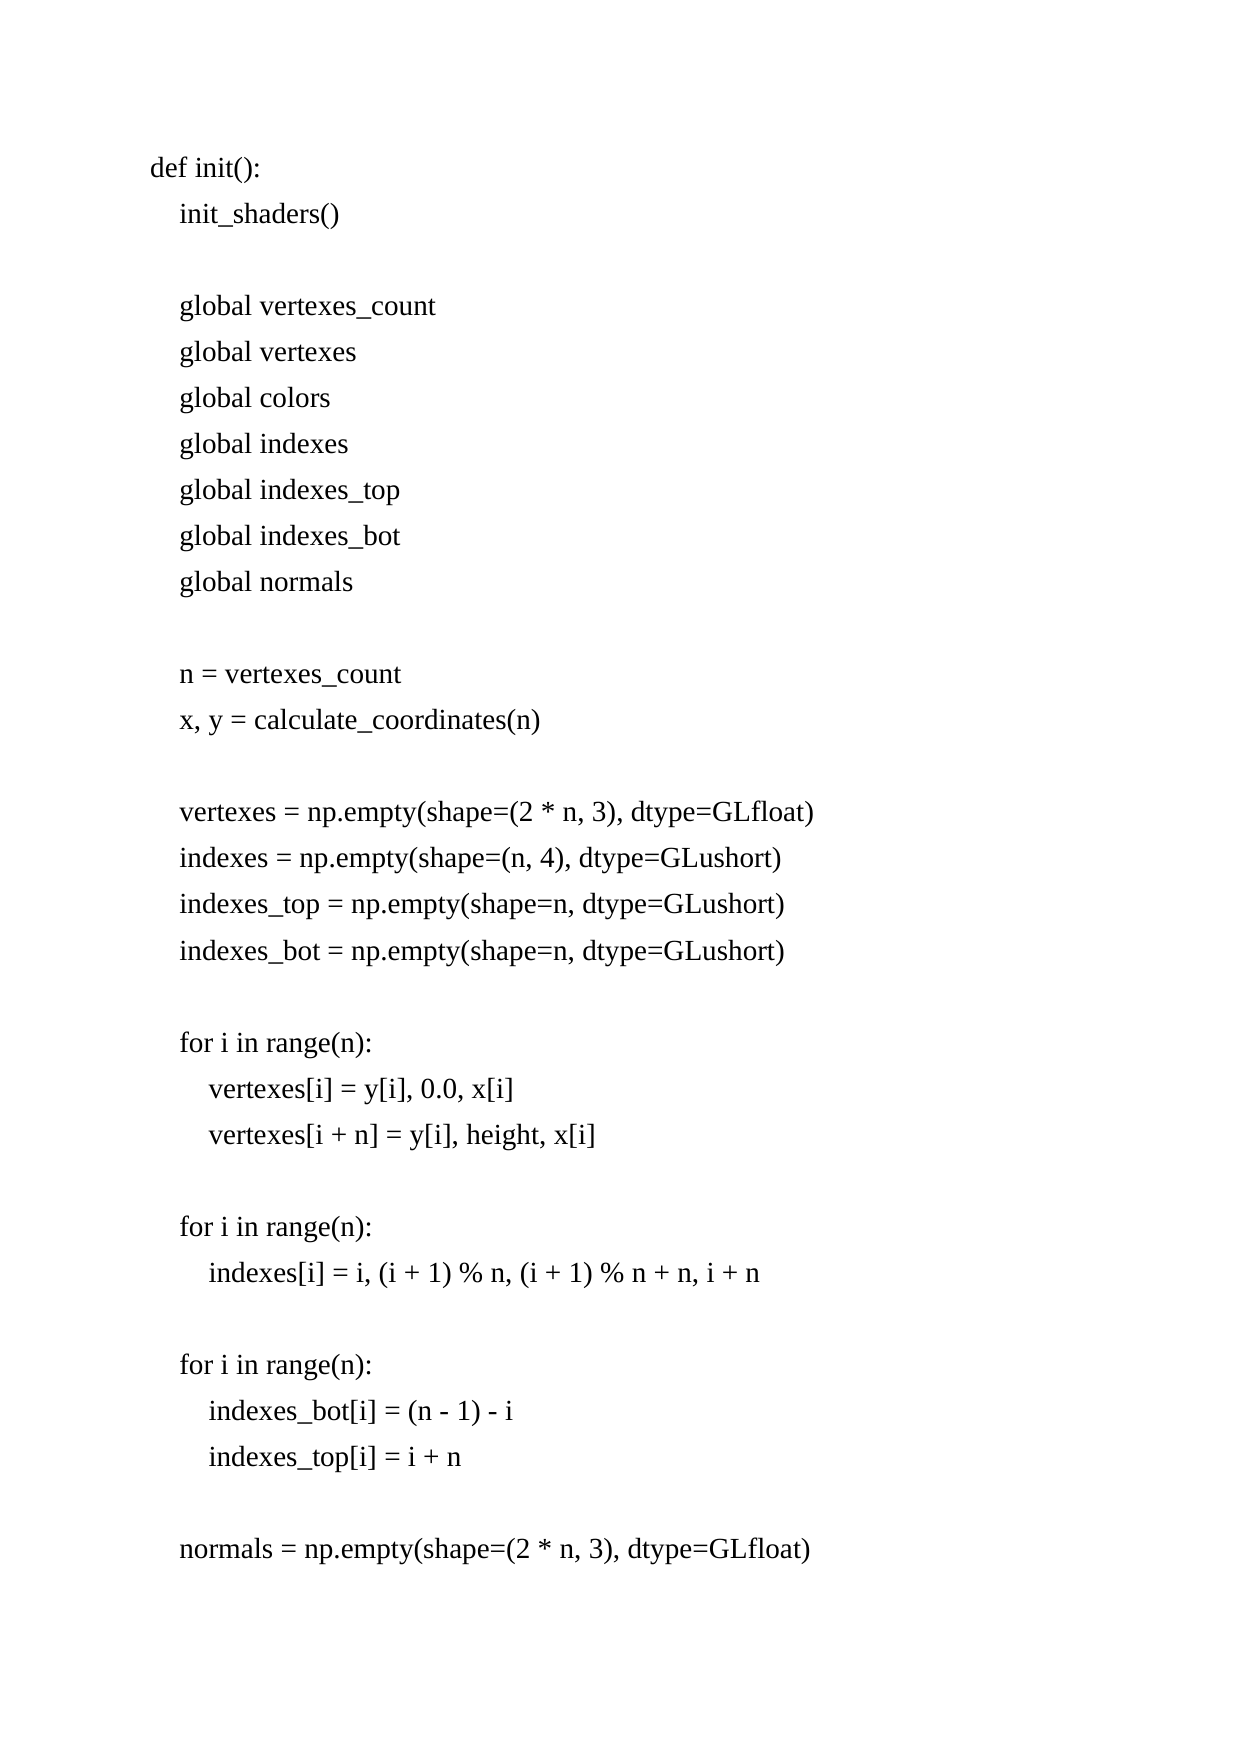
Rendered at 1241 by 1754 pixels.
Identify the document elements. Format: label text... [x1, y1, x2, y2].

text def init(): [150, 150, 1090, 183]
text init_shaders() [150, 196, 1090, 229]
text global vertexes [150, 334, 1090, 368]
text global colors [150, 380, 1090, 414]
text indexes = np.empty(shape=(n, 4), dtype=GLushort) [150, 841, 1090, 874]
text global indexes [150, 426, 1090, 460]
text indexes_bot[i] = (n - 1) - i [150, 1393, 1090, 1427]
text global indexes_bot [150, 518, 1090, 552]
text indexes_top[i] = i + n [150, 1439, 1090, 1473]
text global indexes_top [150, 472, 1090, 506]
text indexes_top = np.empty(shape=n, dtype=GLushort) [150, 887, 1090, 920]
text for i in range(n): [150, 1025, 1090, 1058]
text indexes[i] = i, (i + 1) % n, (i + 1) % n + n, i + n [150, 1255, 1090, 1288]
text n = vertexes_count [150, 656, 1090, 690]
text vertexes[i] = y[i], 0.0, x[i] [150, 1071, 1090, 1104]
text for i in range(n): [150, 1347, 1090, 1381]
text global vertexes_count [150, 288, 1090, 322]
text vertexes = np.empty(shape=(2 * n, 3), dtype=GLfloat) [150, 794, 1090, 828]
text vertexes[i + n] = y[i], height, x[i] [150, 1117, 1090, 1150]
text global normals [150, 564, 1090, 598]
text indexes_bot = np.empty(shape=n, dtype=GLushort) [150, 933, 1090, 966]
text for i in range(n): [150, 1209, 1090, 1242]
text normals = np.empty(shape=(2 * n, 3), dtype=GLfloat) [150, 1531, 1090, 1565]
text x, y = calculate_coordinates(n) [150, 702, 1090, 736]
